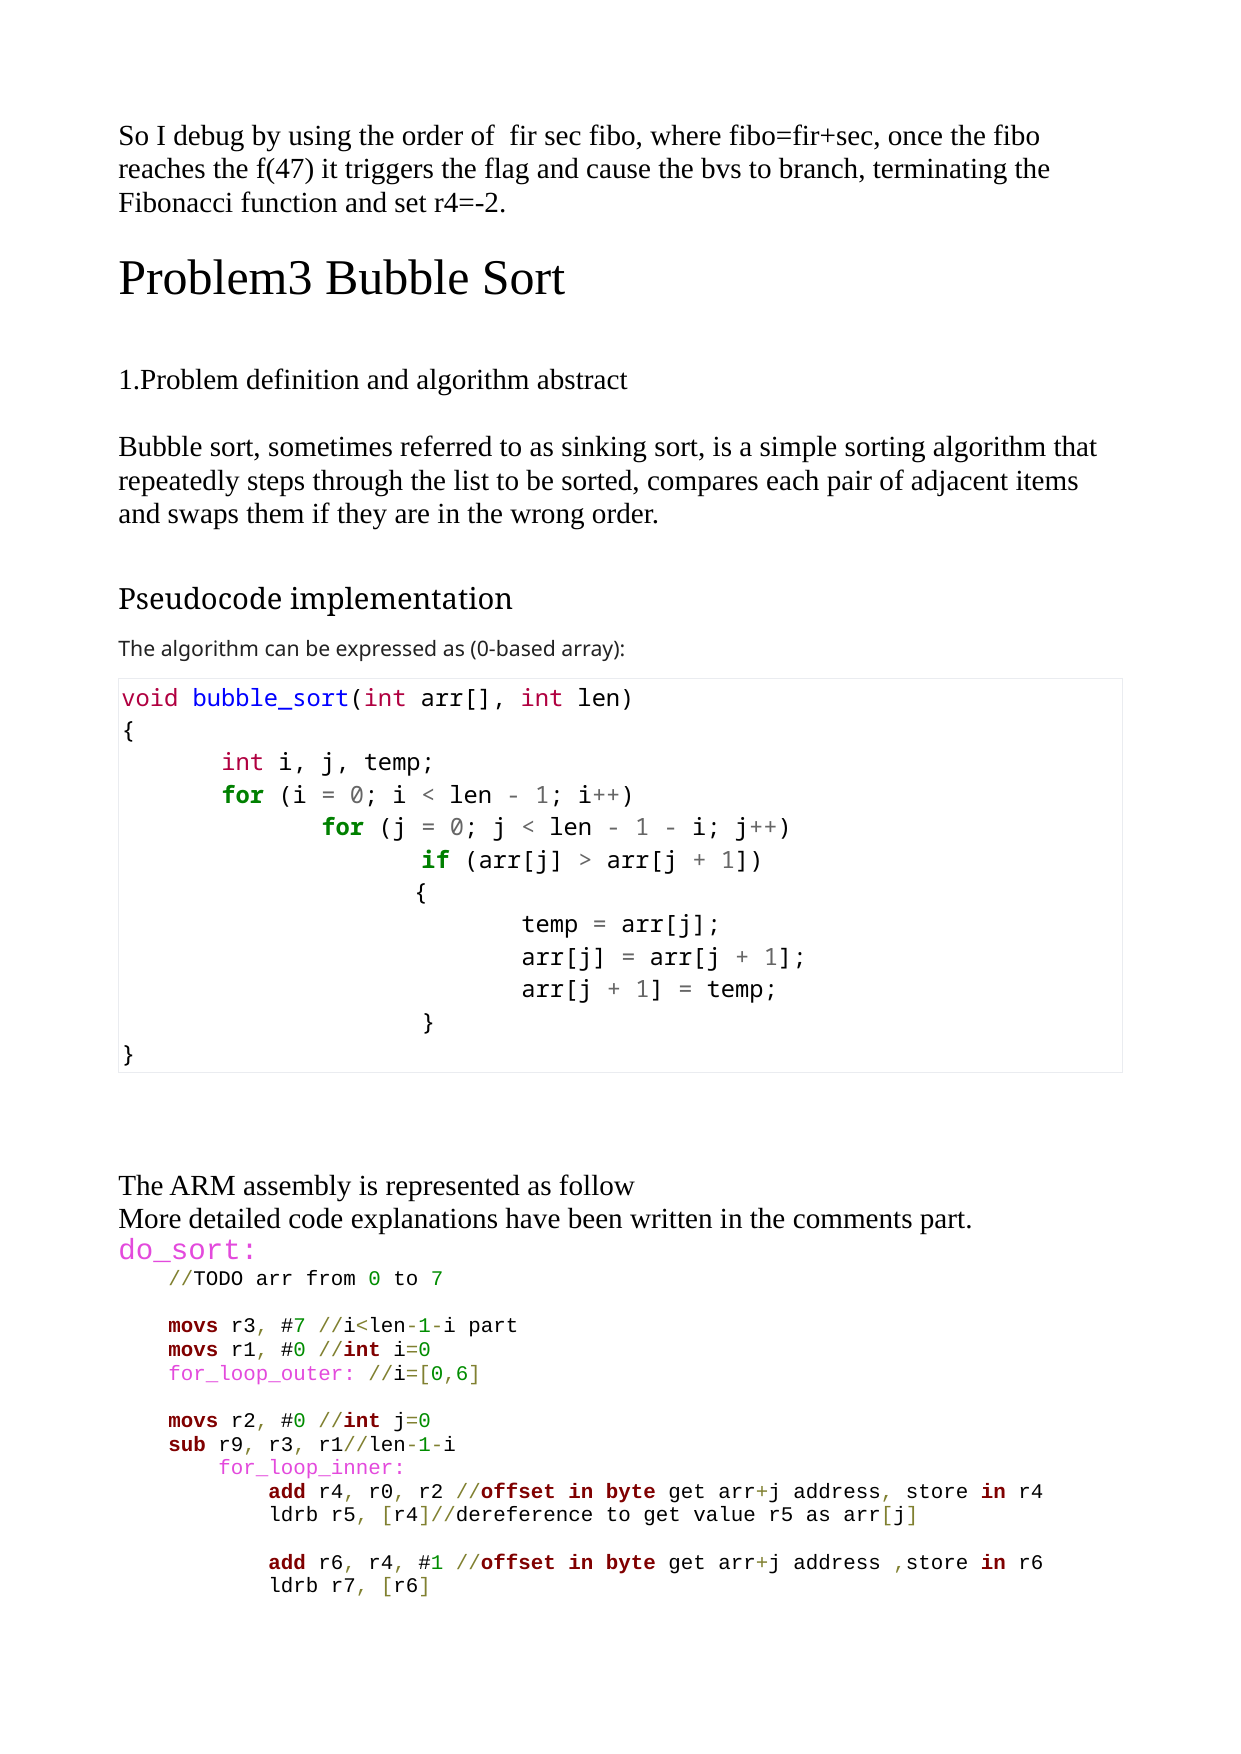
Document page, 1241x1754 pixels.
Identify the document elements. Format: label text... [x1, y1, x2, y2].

text arr[j + 1] = temp; [119, 969, 1122, 1002]
text int i, j, temp; [119, 742, 1122, 775]
text More detailed code explanations have been written in the comments part. [118, 1201, 1122, 1235]
text for_loop_inner: [118, 1457, 1122, 1481]
text arr[j] = arr[j + 1]; [119, 937, 1122, 969]
text So I debug by using the order of fir sec fibo, where fibo=fir+sec, once the fibo reaches the f(47) it triggers the flag and cause the bvs to branch, terminating the Fibonacci function and set r4=-2. [118, 118, 1122, 219]
text { [119, 710, 1122, 742]
text The ARM assembly is represented as follow [118, 1168, 1122, 1201]
text for (i = 0; i < len - 1; i++) [119, 775, 1122, 807]
text add r6, r4, #1 //offset in byte get arr+j address ,store in r6 [118, 1552, 1122, 1575]
text sub r9, r3, r1//len-1-i [118, 1433, 1122, 1457]
text The algorithm can be expressed as (0-based array): [118, 631, 1122, 663]
text } [119, 1002, 1122, 1034]
text ldrb r7, [r6] [118, 1575, 1122, 1599]
text 1.Problem definition and algorithm abstract [118, 362, 1122, 396]
text movs r3, #7 //i<len-1-i part [118, 1315, 1122, 1339]
text ldrb r5, [r4]//dereference to get value r5 as arr[j] [118, 1504, 1122, 1528]
text for_loop_outer: //i=[0,6] [118, 1363, 1122, 1386]
text do_sort: [118, 1235, 1122, 1268]
text { [119, 872, 1122, 904]
text for (j = 0; j < len - 1 - i; j++) [119, 807, 1122, 839]
subtitle Pseudocode implementation [118, 578, 1122, 618]
text Problem3 Bubble Sort [118, 247, 1122, 305]
text temp = arr[j]; [119, 904, 1122, 937]
text if (arr[j] > arr[j + 1]) [119, 839, 1122, 872]
text } [119, 1034, 1122, 1072]
text //TODO arr from 0 to 7 [118, 1268, 1122, 1292]
text movs r1, #0 //int i=0 [118, 1339, 1122, 1363]
text movs r2, #0 //int j=0 [118, 1410, 1122, 1433]
text add r4, r0, r2 //offset in byte get arr+j address, store in r4 [118, 1481, 1122, 1504]
text Bubble sort, sometimes referred to as sinking sort, is a simple sorting algorithm that repeatedly steps through the list to be sorted, compares each pair of adjacent items and swaps them if they are in the wrong order. [118, 429, 1122, 530]
text void bubble_sort(int arr[], int len) [119, 679, 1122, 710]
